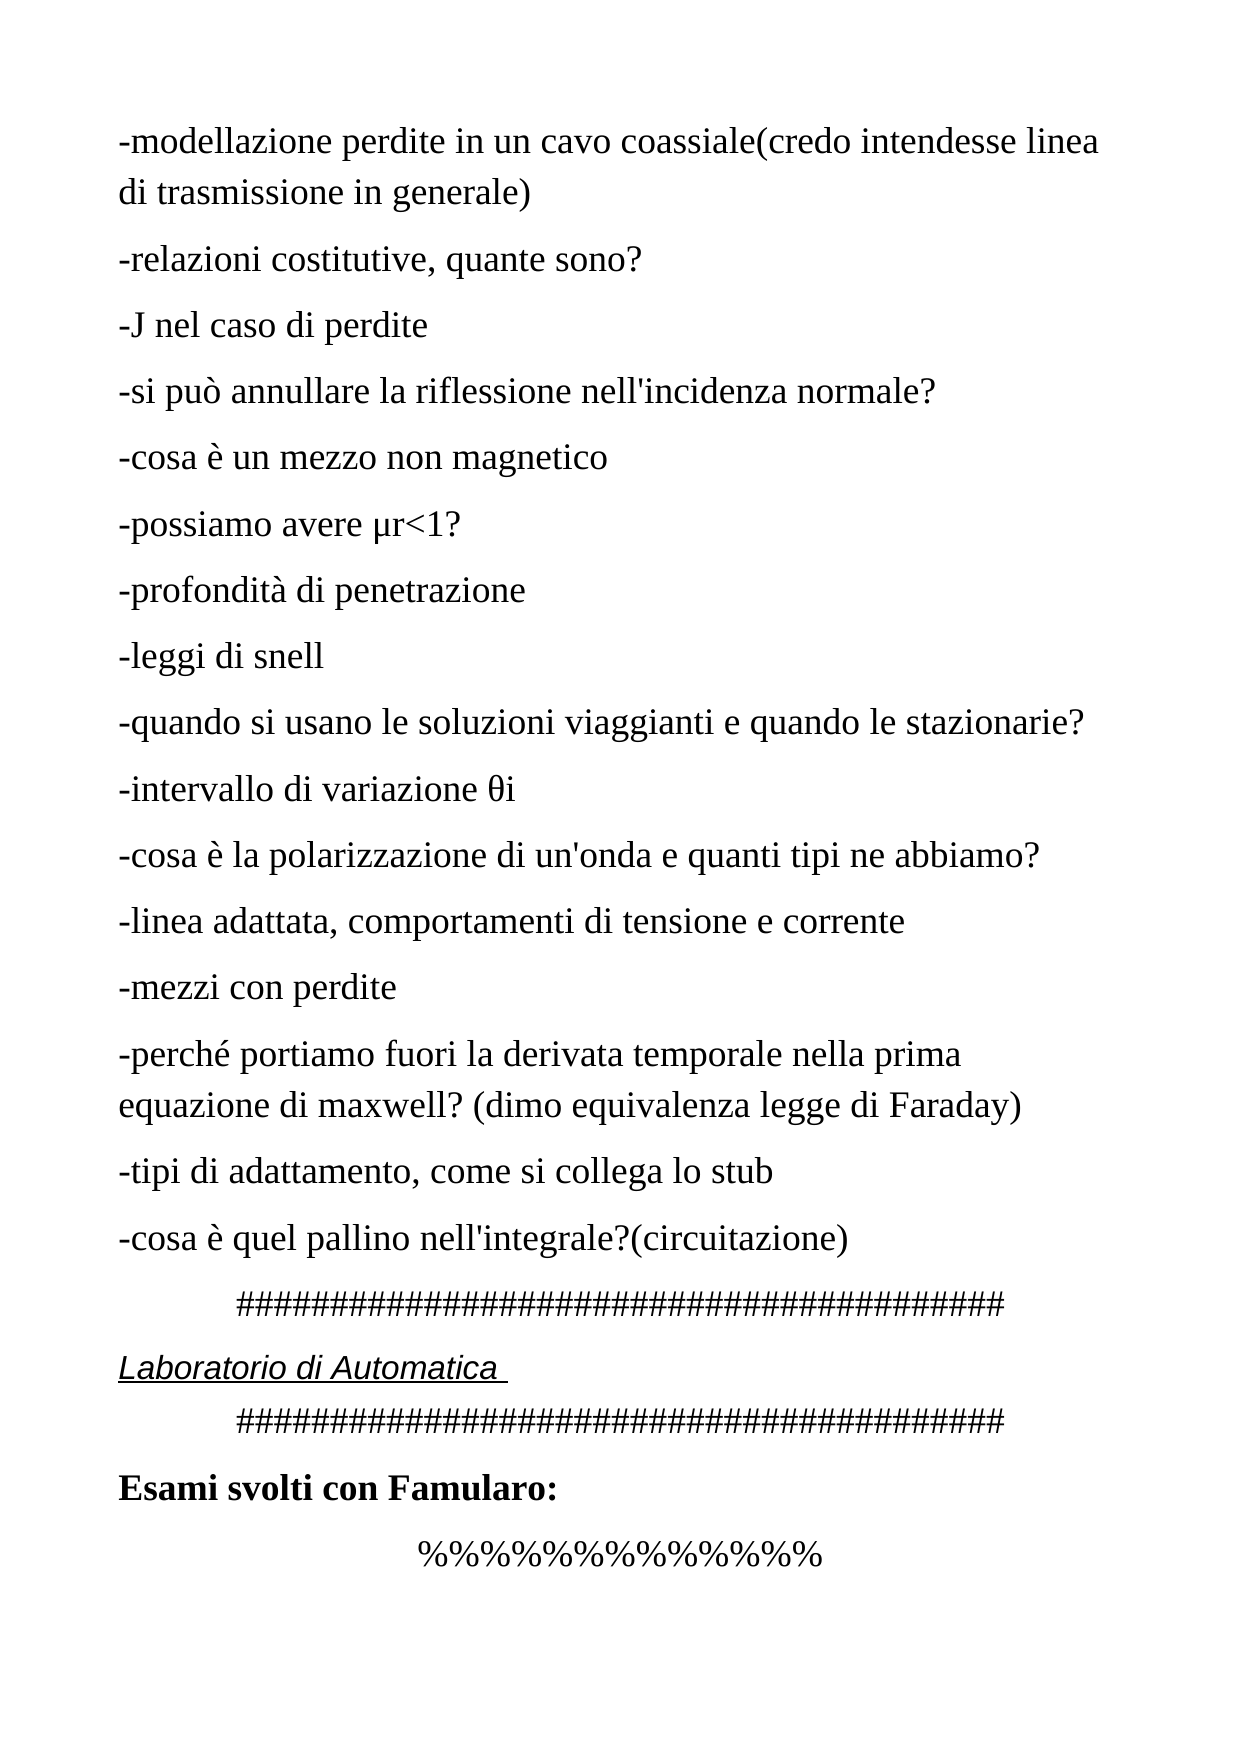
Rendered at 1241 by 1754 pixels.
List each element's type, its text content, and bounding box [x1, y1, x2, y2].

subtitle ######################################### [118, 1399, 1122, 1442]
text -modellazione perdite in un cavo coassiale(credo intendesse linea di trasmissione in generale) [118, 118, 1122, 213]
text -si può annullare la riflessione nell'incidenza normale? [118, 368, 1122, 412]
text -cosa è un mezzo non magnetico [118, 435, 1122, 478]
text ######################################### [118, 1281, 1122, 1324]
text -relazioni costitutive, quante sono? [118, 236, 1122, 279]
subtitle Laboratorio di Automatica [118, 1348, 1122, 1386]
text -quando si usano le soluzioni viaggianti e quando le stazionarie? [118, 700, 1122, 743]
text -cosa è la polarizzazione di un'onda e quanti tipi ne abbiamo? [118, 832, 1122, 875]
text -perché portiamo fuori la derivata temporale nella prima equazione di maxwell? (dimo equivalenza legge di Faraday) [118, 1031, 1122, 1126]
text -cosa è quel pallino nell'integrale?(circuitazione) [118, 1215, 1122, 1258]
text Esami svolti con Famularo: [118, 1465, 1122, 1508]
text -profondità di penetrazione [118, 567, 1122, 610]
text -mezzi con perdite [118, 965, 1122, 1008]
text -possiamo avere μr<1? [118, 501, 1122, 544]
text -linea adattata, comportamenti di tensione e corrente [118, 898, 1122, 942]
text -intervallo di variazione θi [118, 766, 1122, 809]
text -tipi di adattamento, come si collega lo stub [118, 1149, 1122, 1192]
text -J nel caso di perdite [118, 302, 1122, 345]
text %%%%%%%%%%%%% [118, 1531, 1122, 1574]
text -leggi di snell [118, 633, 1122, 677]
